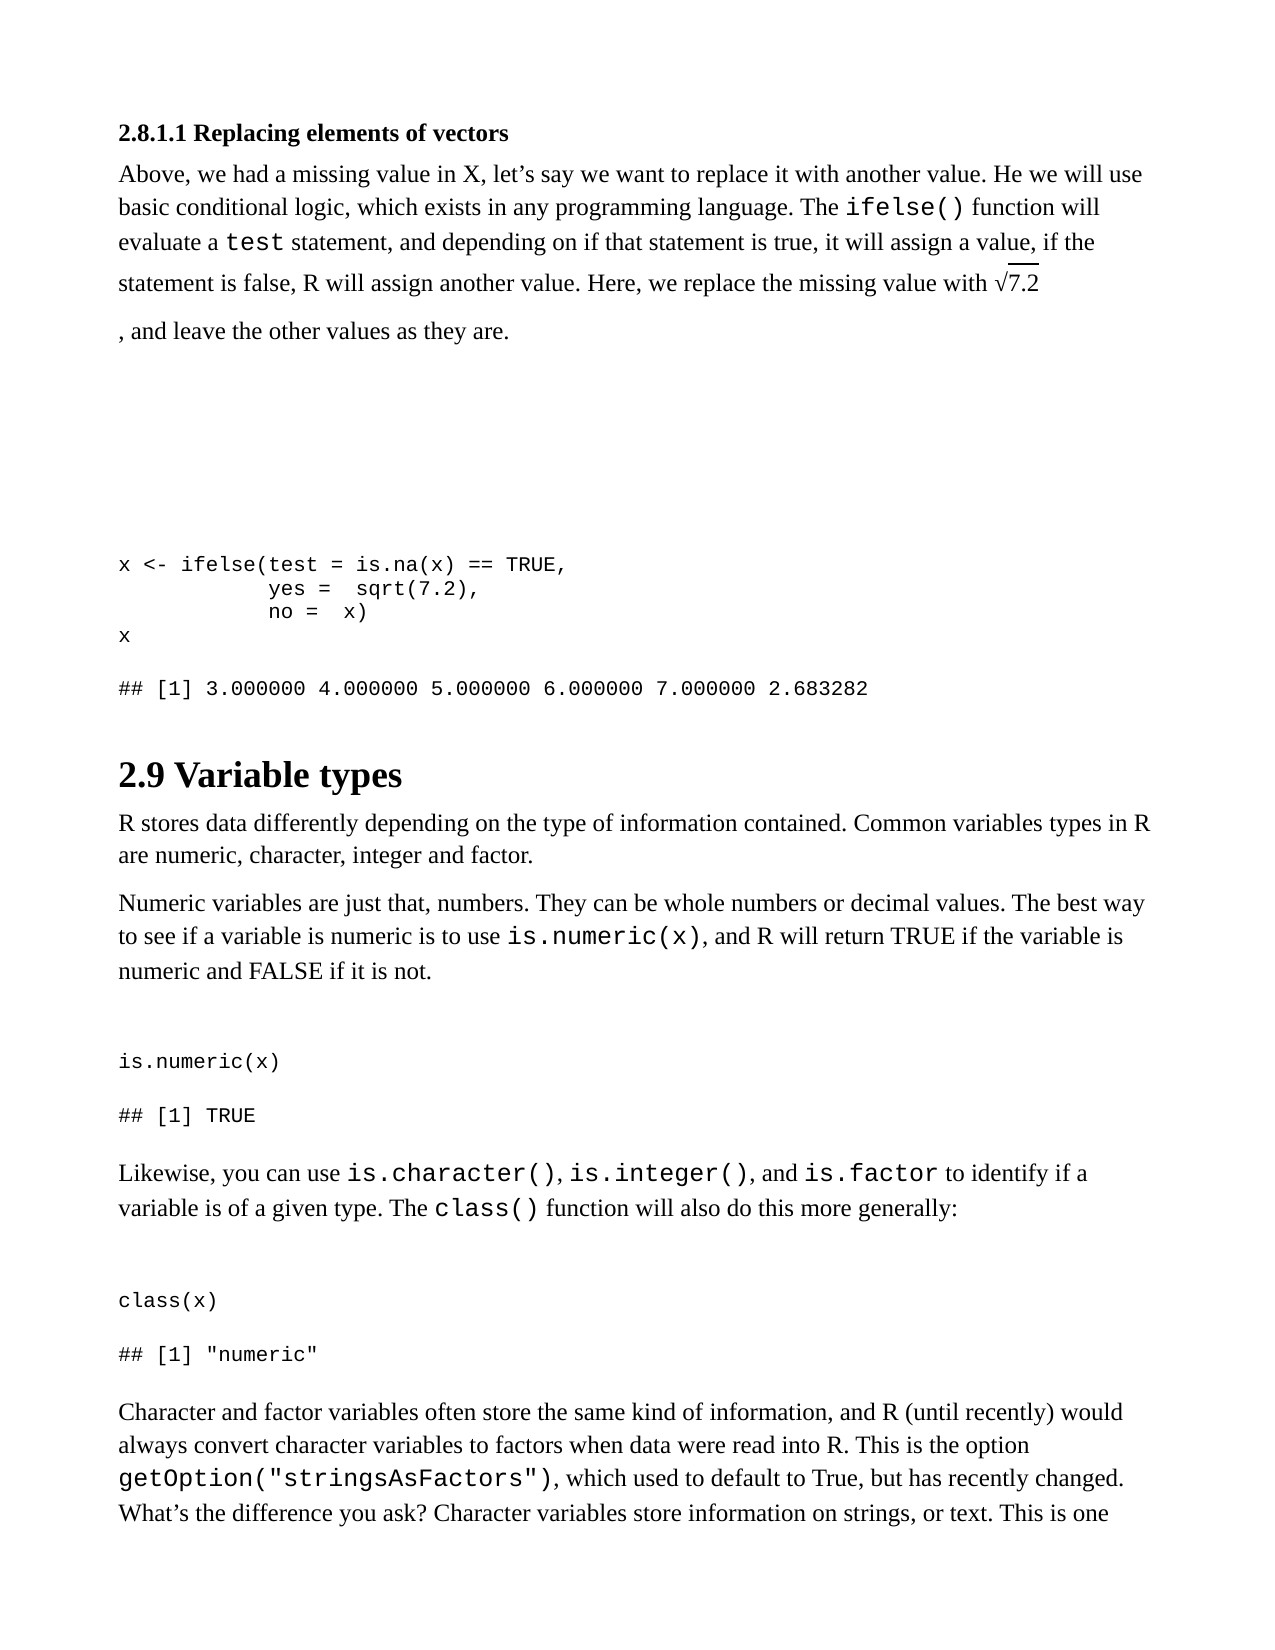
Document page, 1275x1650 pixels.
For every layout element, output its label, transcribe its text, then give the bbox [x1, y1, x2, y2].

text yes = sqrt(7.2), [118, 578, 1157, 601]
text Likewise, you can use is.character(), is.integer(), and is.factor to identify if a variable is of a given type. The class() function will also do this more generally: [118, 1158, 1157, 1224]
text no = x) [118, 601, 1157, 625]
text is.numeric(x) [118, 1052, 1157, 1075]
text x <- ifelse(test = is.na(x) == TRUE, [118, 554, 1157, 578]
subtitle 2.9 Variable types [118, 752, 1157, 795]
text R stores data differently depending on the type of information contained. Common variables types in R are numeric, character, integer and factor. [118, 808, 1157, 869]
text ## [1] 3.000000 4.000000 5.000000 6.000000 7.000000 2.683282 [118, 678, 1157, 702]
text , and leave the other values as they are. [118, 316, 1157, 345]
text Numeric variables are just that, numbers. They can be whole numbers or decimal values. The best way to see if a variable is numeric is to use is.numeric(x), and R will return TRUE if the variable is numeric and FALSE if it is not. [118, 888, 1157, 985]
text x [118, 625, 1157, 648]
text Above, we had a missing value in X, let’s say we want to replace it with another value. He we will use basic conditional logic, which exists in any programming language. The ifelse() function will evaluate a test statement, and depending on if that statement is true, it will assign a value, if the statement is false, R will assign another value. Here, we replace the missing value with √7.2 [118, 159, 1157, 296]
subtitle 2.8.1.1 Replacing elements of vectors [118, 118, 1157, 147]
text class(x) [118, 1291, 1157, 1314]
text ## [1] "numeric" [118, 1344, 1157, 1367]
text ## [1] TRUE [118, 1105, 1157, 1128]
text Character and factor variables often store the same kind of information, and R (until recently) would always convert character variables to factors when data were read into R. This is the option getOption("stringsAsFactors"), which used to default to True, but has recently changed. What’s the difference you ask? Character variables store information on strings, or text. This is one [118, 1397, 1157, 1527]
